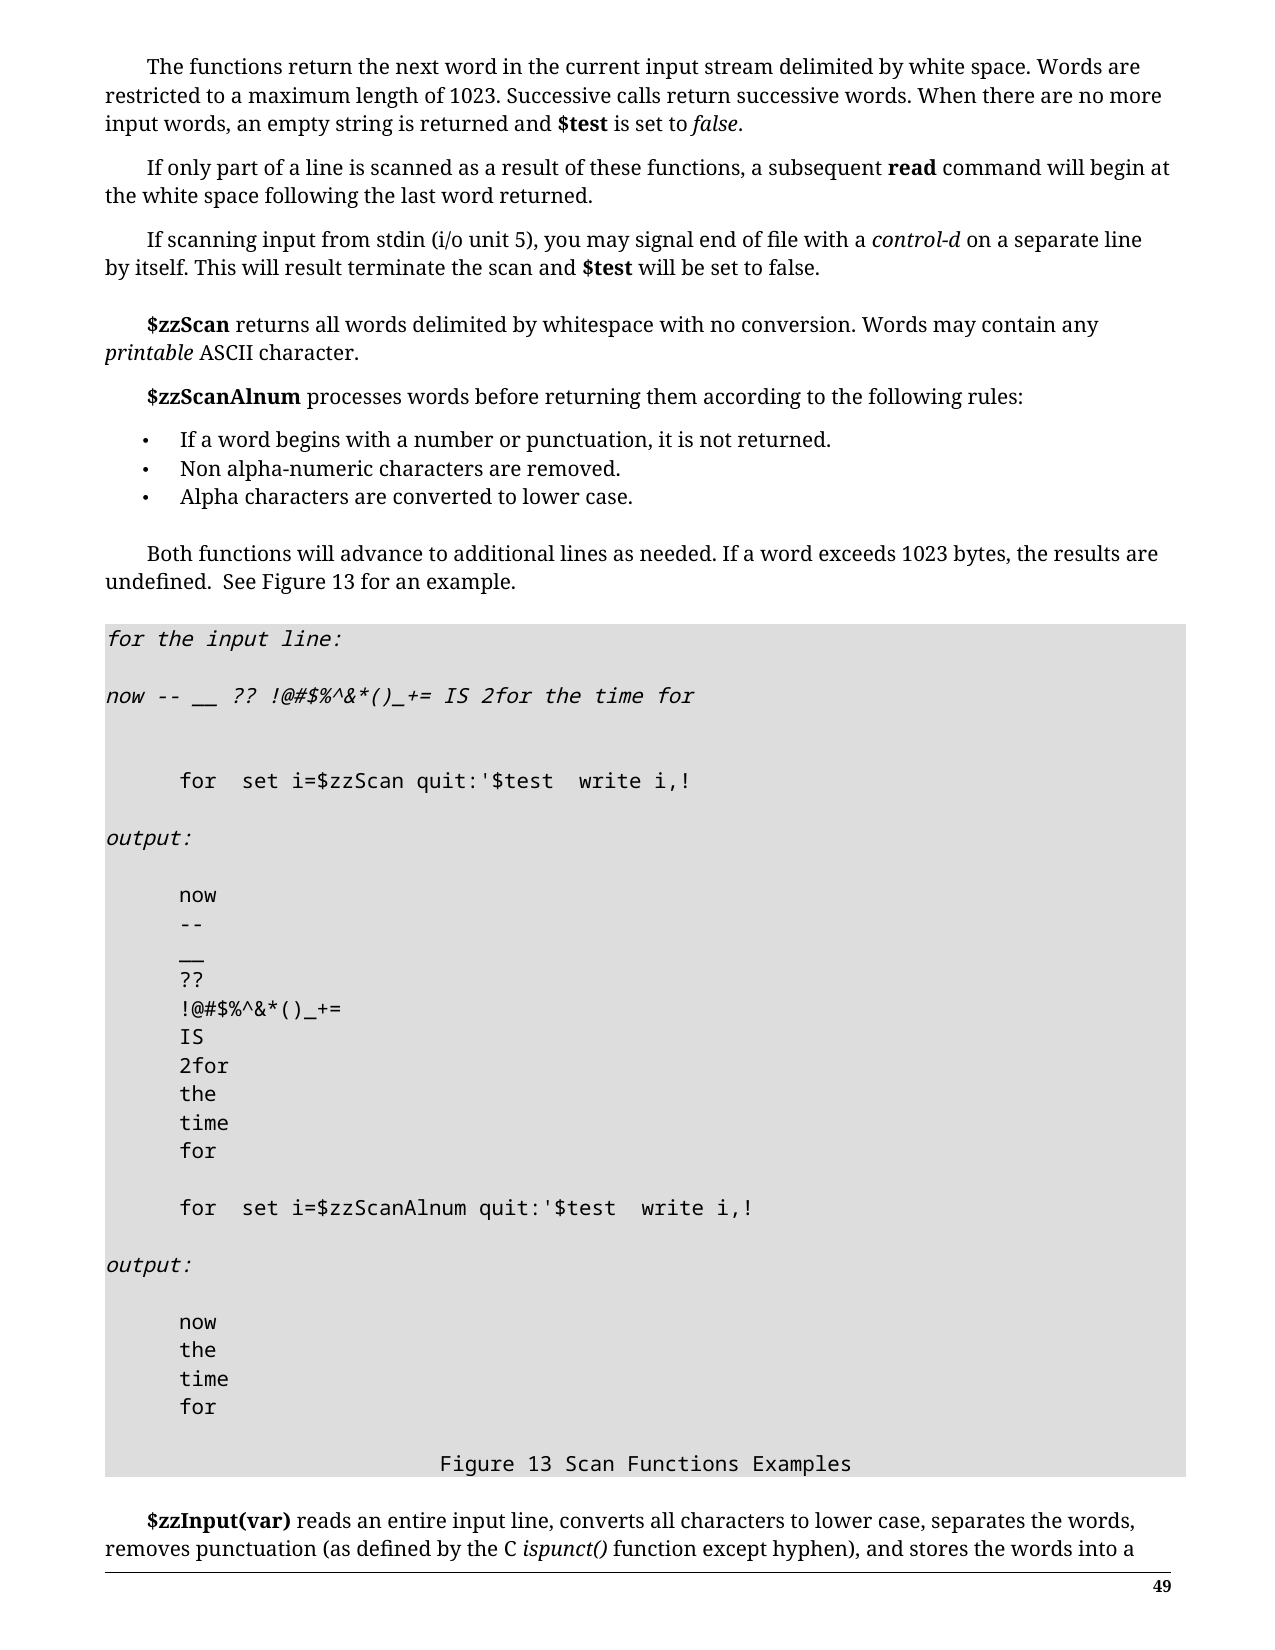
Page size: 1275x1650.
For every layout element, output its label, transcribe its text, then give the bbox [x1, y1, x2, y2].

text -- [105, 909, 1186, 937]
text If only part of a line is scanned as a result of these functions, a subsequent read command will begin at the white space following the last word returned. [105, 153, 1186, 210]
text time [105, 1364, 1186, 1392]
text If scanning input from stdin (i/o unit 5), you may signal end of file with a control-d on a separate line by itself. This will result terminate the scan and $test will be set to false. [105, 225, 1171, 282]
text $zzScanAlnum processes words before returning them according to the following rules: [105, 382, 1186, 410]
text the [105, 1079, 1186, 1108]
text time [105, 1108, 1186, 1136]
list Non alpha-numeric characters are removed. [142, 454, 1186, 482]
list Alpha characters are converted to lower case. [142, 482, 1186, 511]
text Both functions will advance to additional lines as needed. If a word exceeds 1023 bytes, the results are undefined. See Figure 13 for an example. [105, 539, 1171, 596]
text now [105, 1307, 1186, 1335]
text output: [105, 823, 1186, 852]
text 2for [105, 1051, 1186, 1079]
text now [105, 880, 1186, 909]
text Figure 13 Scan Functions Examples [105, 1449, 1186, 1477]
text the [105, 1335, 1186, 1364]
text for [105, 1136, 1186, 1165]
text $zzInput(var) reads an entire input line, converts all characters to lower case, separates the words, removes punctuation (as defined by the C ispunct() function except hyphen), and stores the words into a [105, 1506, 1171, 1563]
text for [105, 1392, 1186, 1421]
text ?? [105, 966, 1186, 994]
list If a word begins with a number or punctuation, it is not returned. [142, 425, 1186, 454]
text output: [105, 1250, 1186, 1278]
text The functions return the next word in the current input stream delimited by white space. Words are restricted to a maximum length of 1023. Successive calls return successive words. When there are no more input words, an empty string is returned and $test is set to false. [105, 52, 1186, 138]
text now -- __ ?? !@#$%^&*()_+= IS 2for the time for [105, 681, 1186, 710]
text $zzScan returns all words delimited by whitespace with no conversion. Words may contain any printable ASCII character. [105, 310, 1186, 367]
text !@#$%^&*()_+= [105, 994, 1186, 1022]
text for set i=$zzScanAlnum quit:'$test write i,! [105, 1193, 1186, 1222]
text __ [105, 937, 1186, 966]
text IS [105, 1022, 1186, 1051]
text for the input line: [105, 624, 1186, 653]
text for set i=$zzScan quit:'$test write i,! [105, 767, 1186, 795]
